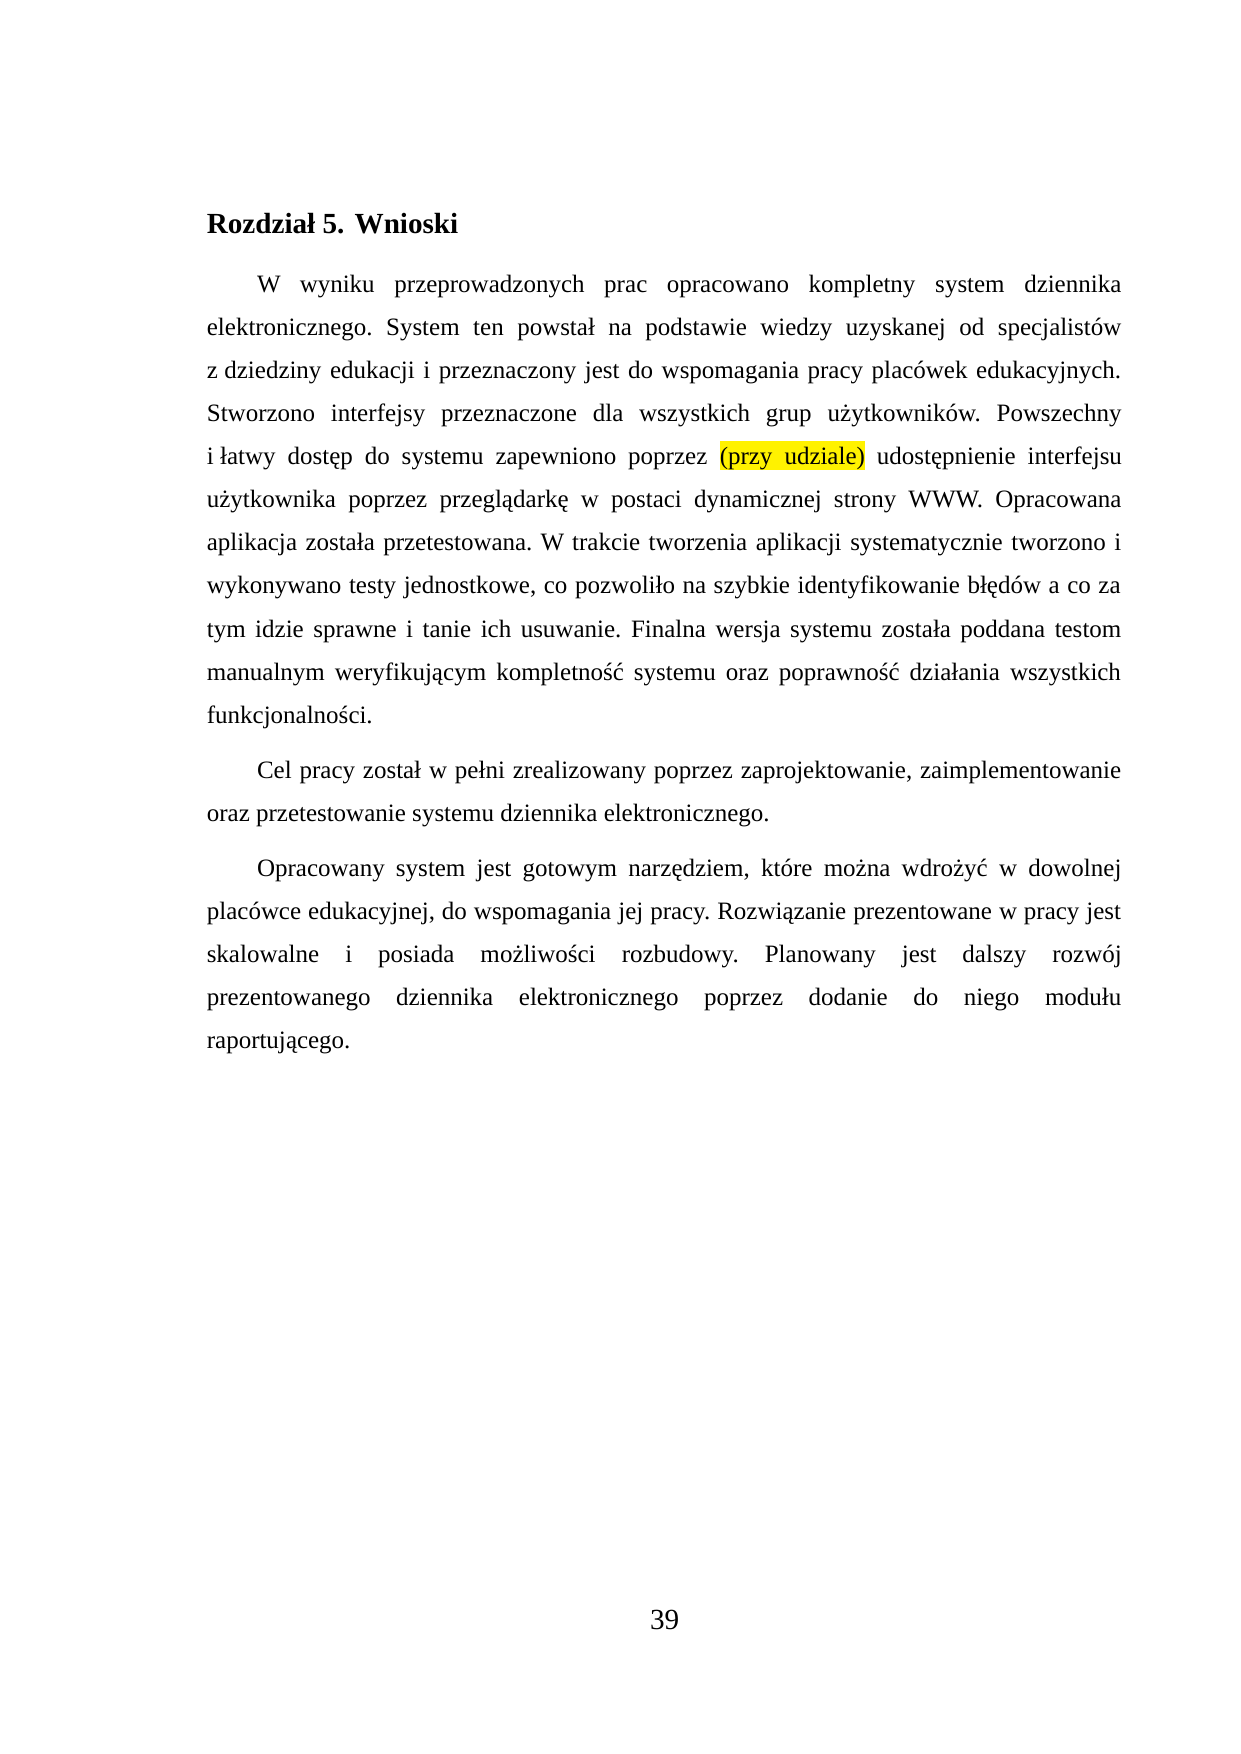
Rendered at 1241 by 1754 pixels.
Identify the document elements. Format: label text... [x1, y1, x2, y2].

subtitle Wnioski [207, 206, 1122, 239]
text Cel pracy został w pełni zrealizowany poprzez zaprojektowanie, zaimplementowanie oraz przetestowanie systemu dziennika elektronicznego. [207, 755, 1122, 827]
text Opracowany system jest gotowym narzędziem, które można wdrożyć w dowolnej placówce edukacyjnej, do wspomagania jej pracy. Rozwiązanie prezentowane w pracy jest skalowalne i posiada możliwości rozbudowy. Planowany jest dalszy rozwój prezentowanego dziennika elektronicznego poprzez dodanie do niego modułu raportującego. [207, 853, 1122, 1054]
text W wyniku przeprowadzonych prac opracowano kompletny system dziennika elektronicznego. System ten powstał na podstawie wiedzy uzyskanej od specjalistów z dziedziny edukacji i przeznaczony jest do wspomagania pracy placówek edukacyjnych. Stworzono interfejsy przeznaczone dla wszystkich grup użytkowników. Powszechny i łatwy dostęp do systemu zapewniono poprzez (przy udziale) udostępnienie interfejsu użytkownika poprzez przeglądarkę w postaci dynamicznej strony WWW. Opracowana aplikacja została przetestowana. W trakcie tworzenia aplikacji systematycznie tworzono i wykonywano testy jednostkowe, co pozwoliło na szybkie identyfikowanie błędów a co za tym idzie sprawne i tanie ich usuwanie. Finalna wersja systemu została poddana testom manualnym weryfikującym kompletność systemu oraz poprawność działania wszystkich funkcjonalności. [207, 269, 1122, 729]
